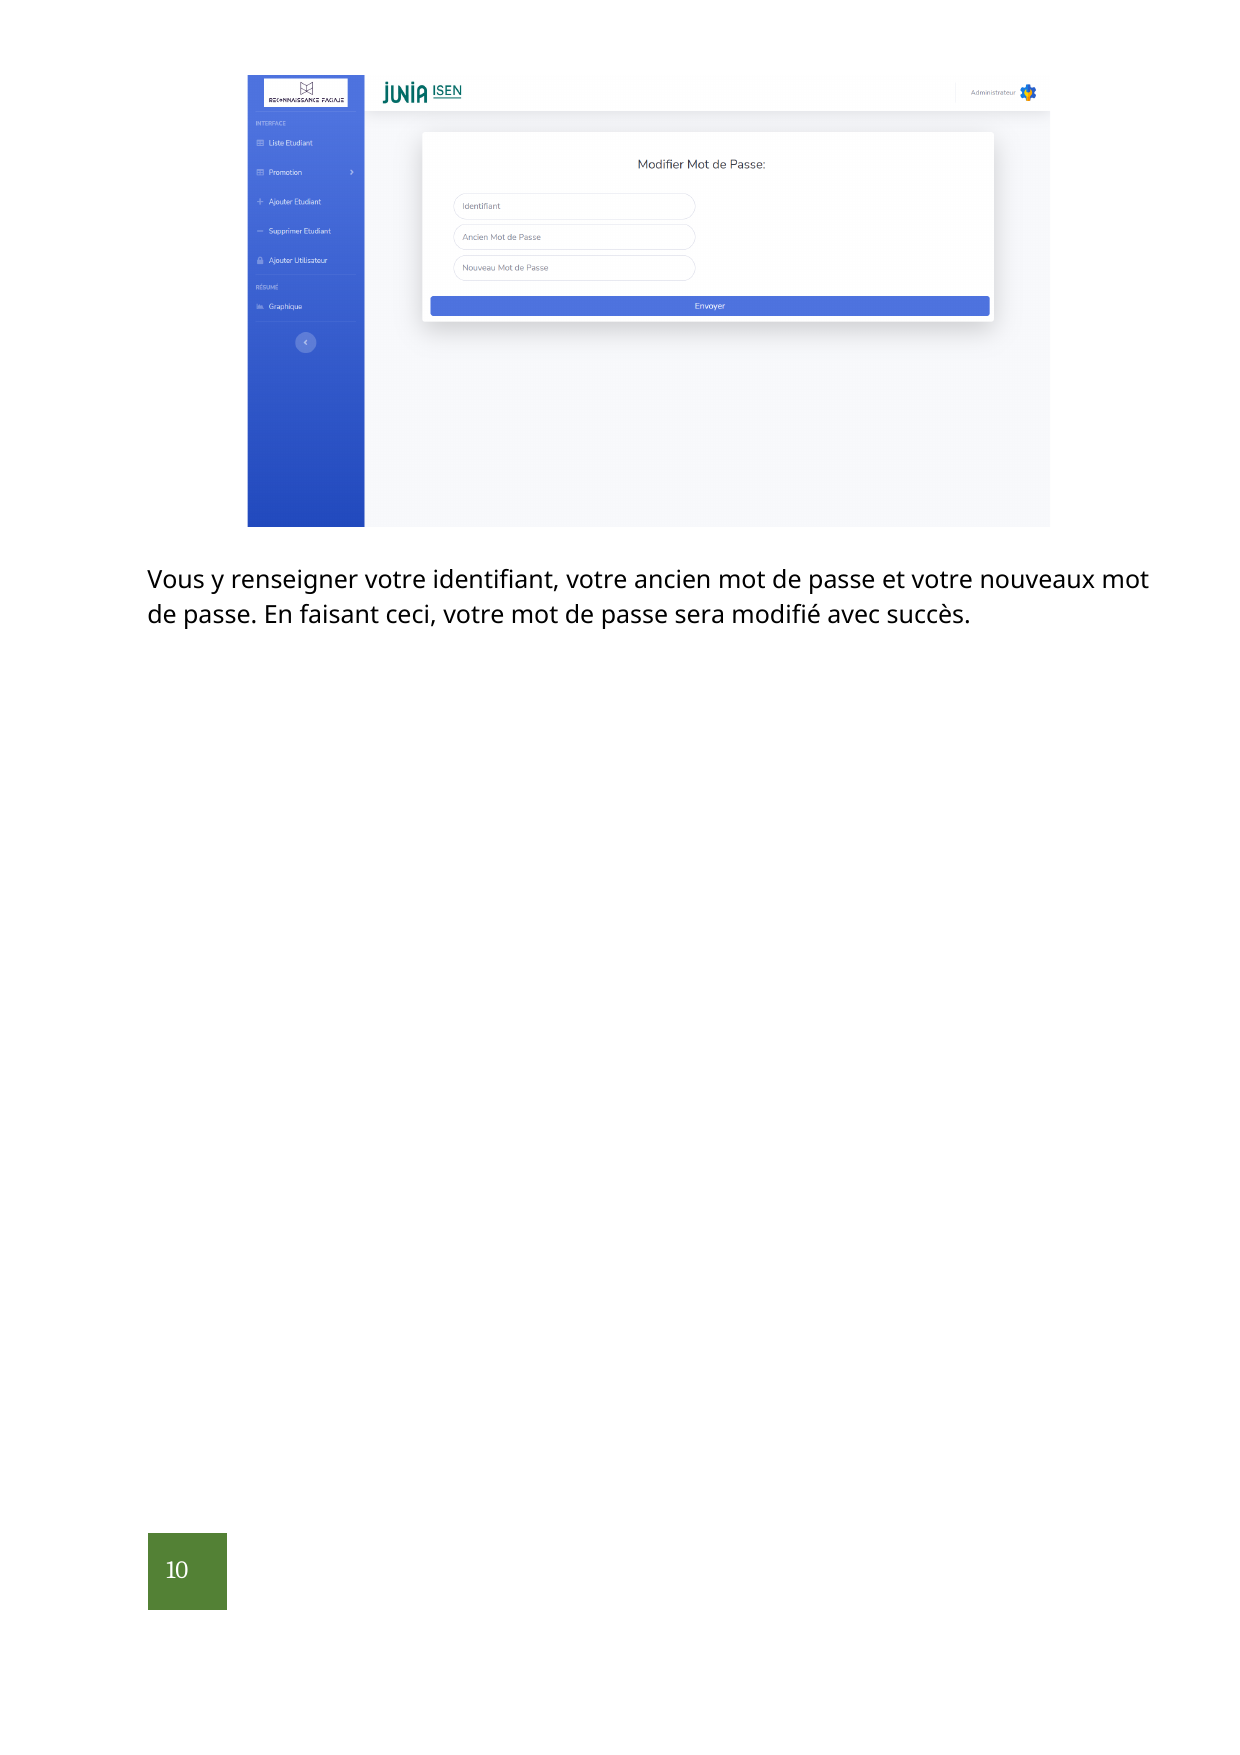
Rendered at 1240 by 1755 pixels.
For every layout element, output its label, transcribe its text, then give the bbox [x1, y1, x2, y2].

text Vous y renseigner votre identifiant, votre ancien mot de passe et votre nouveaux mot de passe. En faisant ceci, votre mot de passe sera modifié avec succès. [147, 562, 1151, 631]
